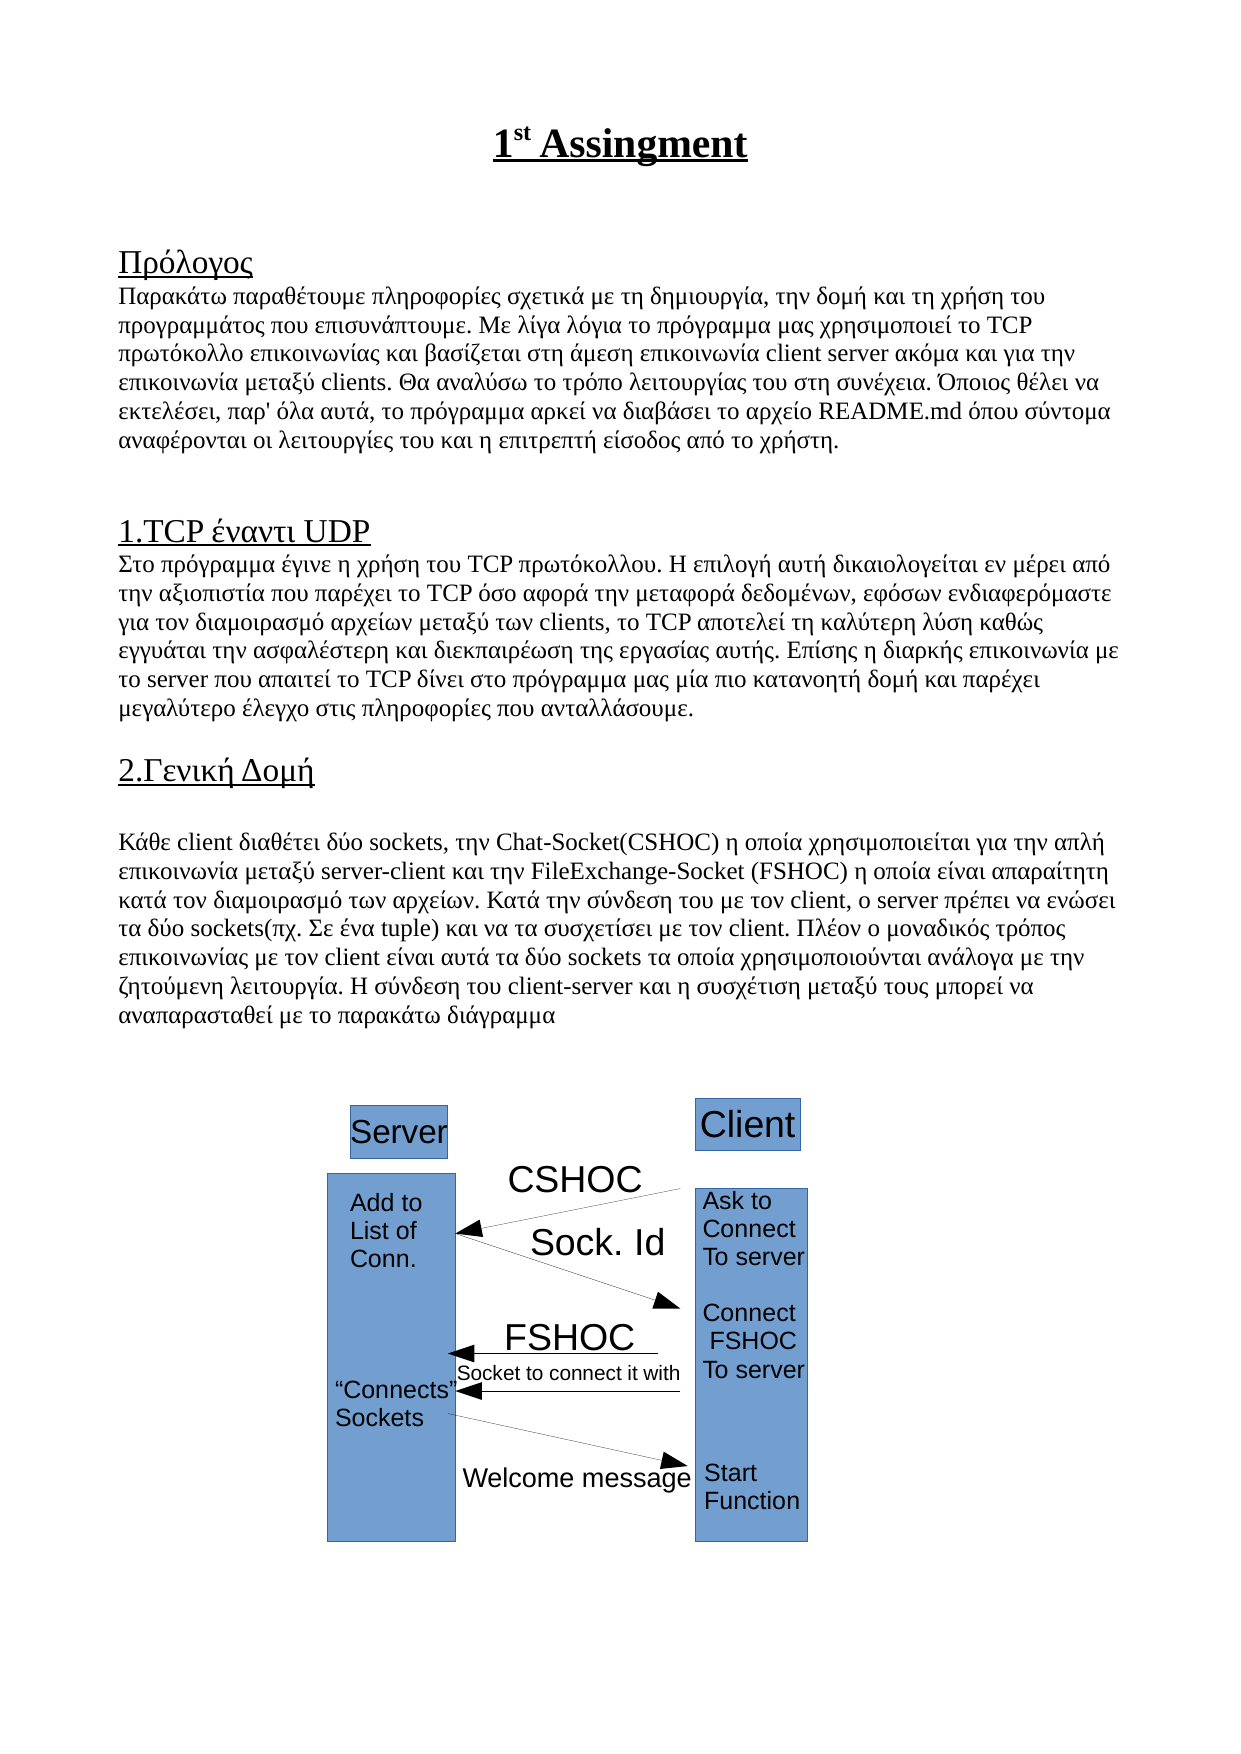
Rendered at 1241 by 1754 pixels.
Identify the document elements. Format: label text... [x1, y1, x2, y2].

text Στο πρόγραμμα έγινε η χρήση του TCP πρωτόκολλου. Η επιλογή αυτή δικαιολογείται εν μέρει από την αξιοπιστία που παρέχει το TCP όσο αφορά την μεταφορά δεδομένων, εφόσων ενδιαφερόμαστε για τον διαμοιρασμό αρχείων μεταξύ των clients, το TCP αποτελεί τη καλύτερη λύση καθώς εγγυάται την ασφαλέστερη και διεκπαιρέωση της εργασίας αυτής. Επίσης η διαρκής επικοινωνία με το server που απαιτεί το TCP δίνει στο πρόγραμμα μας μία πιο κατανοητή δομή και παρέχει μεγαλύτερο έλεγχο στις πληροφορίες που ανταλλάσουμε. [118, 549, 1122, 722]
text Κάθε client διαθέτει δύο sockets, την Chat-Socket(CSHOC) η οποία χρησιμοποιείται για την απλή επικοινωνία μεταξύ server-client και την FileExchange-Socket (FSHOC) η οποία είναι απαραίτητη κατά τον διαμοιρασμό των αρχείων. Κατά την σύνδεση του με τον client, ο server πρέπει να ενώσει τα δύο sockets(πχ. Σε ένα tuple) και να τα συσχετίσει με τον client. Πλέον ο μοναδικός τρόπος επικοινωνίας με τον client είναι αυτά τα δύο sockets τα οποία χρησιμοποιούνται ανάλογα με την ζητούμενη λειτουργία. Η σύνδεση του client-server και η συσχέτιση μεταξύ τους μπορεί να αναπαρασταθεί με το παρακάτω διάγραμμα [118, 827, 1122, 1028]
text Πρόλογος [118, 243, 1122, 281]
text Παρακάτω παραθέτουμε πληροφορίες σχετικά με τη δημιουργία, την δομή και τη χρήση του προγραμμάτος που επισυνάπτουμε. Με λίγα λόγια το πρόγραμμα μας χρησιμοποιεί το TCP πρωτόκολλο επικοινωνίας και βασίζεται στη άμεση επικοινωνία client server ακόμα και για την επικοινωνία μεταξύ clients. Θα αναλύσω το τρόπο λειτουργίας του στη συνέχεια. Όποιος θέλει να εκτελέσει, παρ' όλα αυτά, το πρόγραμμα αρκεί να διαβάσει το αρχείο README.md όπου σύντομα αναφέρονται οι λειτουργίες του και η επιτρεπτή είσοδος από το χρήστη. [118, 281, 1122, 453]
text 1st Assingment [118, 118, 1122, 166]
text 2.Γενική Δομή [118, 751, 1122, 789]
text 1.TCP έναντι UDP [118, 511, 1122, 549]
